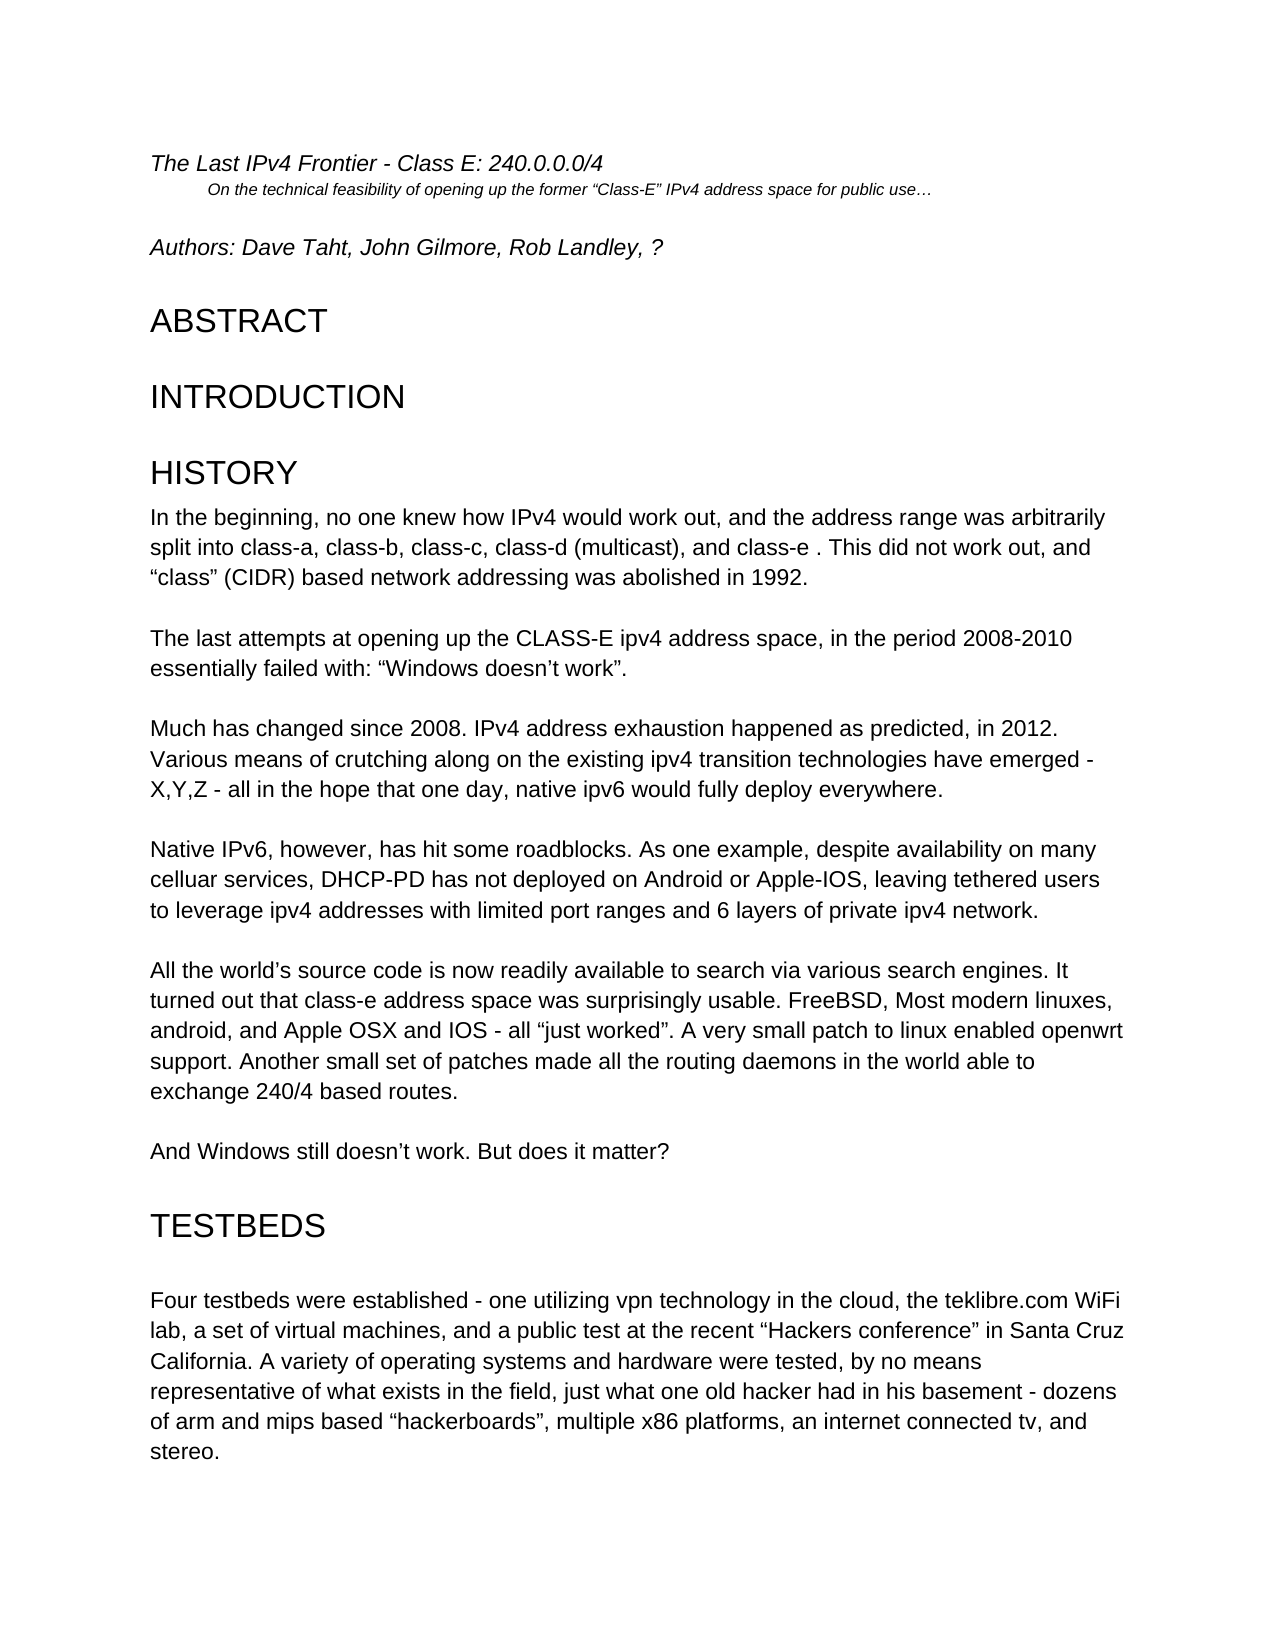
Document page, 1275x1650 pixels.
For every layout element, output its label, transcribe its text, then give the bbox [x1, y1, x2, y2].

subtitle HISTORY [150, 453, 1125, 491]
text The Last IPv4 Frontier - Class E: 240.0.0.0/4 [150, 150, 1125, 176]
text The last attempts at opening up the CLASS-E ipv4 address space, in the period 2008-2010 essentially failed with: “Windows doesn’t work”. [150, 625, 1125, 681]
subtitle ABSTRACT [150, 301, 1125, 339]
text In the beginning, no one knew how IPv4 would work out, and the address range was arbitrarily split into class-a, class-b, class-c, class-d (multicast), and class-e . This did not work out, and “class” (CIDR) based network addressing was abolished in 1992. [150, 504, 1125, 591]
text And Windows still doesn’t work. But does it matter? [150, 1138, 1125, 1165]
text Native IPv6, however, has hit some roadblocks. As one example, despite availability on many celluar services, DHCP-PD has not deployed on Android or Apple-IOS, leaving tethered users to leverage ipv4 addresses with limited port ranges and 6 layers of private ipv4 network. [150, 836, 1125, 923]
subtitle INTRODUCTION [150, 377, 1125, 416]
text Authors: Dave Taht, John Gilmore, Rob Landley, ? [150, 233, 1125, 260]
text Four testbeds were established - one utilizing vpn technology in the cloud, the teklibre.com WiFi lab, a set of virtual machines, and a public test at the recent “Hackers conference” in Santa Cruz California. A variety of operating systems and hardware were tested, by no means representative of what exists in the field, just what one old hacker had in his basement - dozens of arm and mips based “hackerboards”, multiple x86 platforms, an internet connected tv, and stereo. [150, 1287, 1125, 1464]
subtitle TESTBEDS [150, 1206, 1125, 1244]
text Various means of crutching along on the existing ipv4 transition technologies have emerged - X,Y,Z - all in the hope that one day, native ipv6 would fully deploy everywhere. [150, 746, 1125, 802]
text Much has changed since 2008. IPv4 address exhaustion happened as predicted, in 2012. [150, 715, 1125, 742]
text All the world’s source code is now readily available to search via various search engines. It turned out that class-e address space was surprisingly usable. FreeBSD, Most modern linuxes, android, and Apple OSX and IOS - all “just worked”. A very small patch to linux enabled openwrt support. Another small set of patches made all the routing daemons in the world able to exchange 240/4 based routes. [150, 957, 1125, 1104]
text On the technical feasibility of opening up the former “Class-E” IPv4 address space for public use… [150, 180, 1125, 199]
